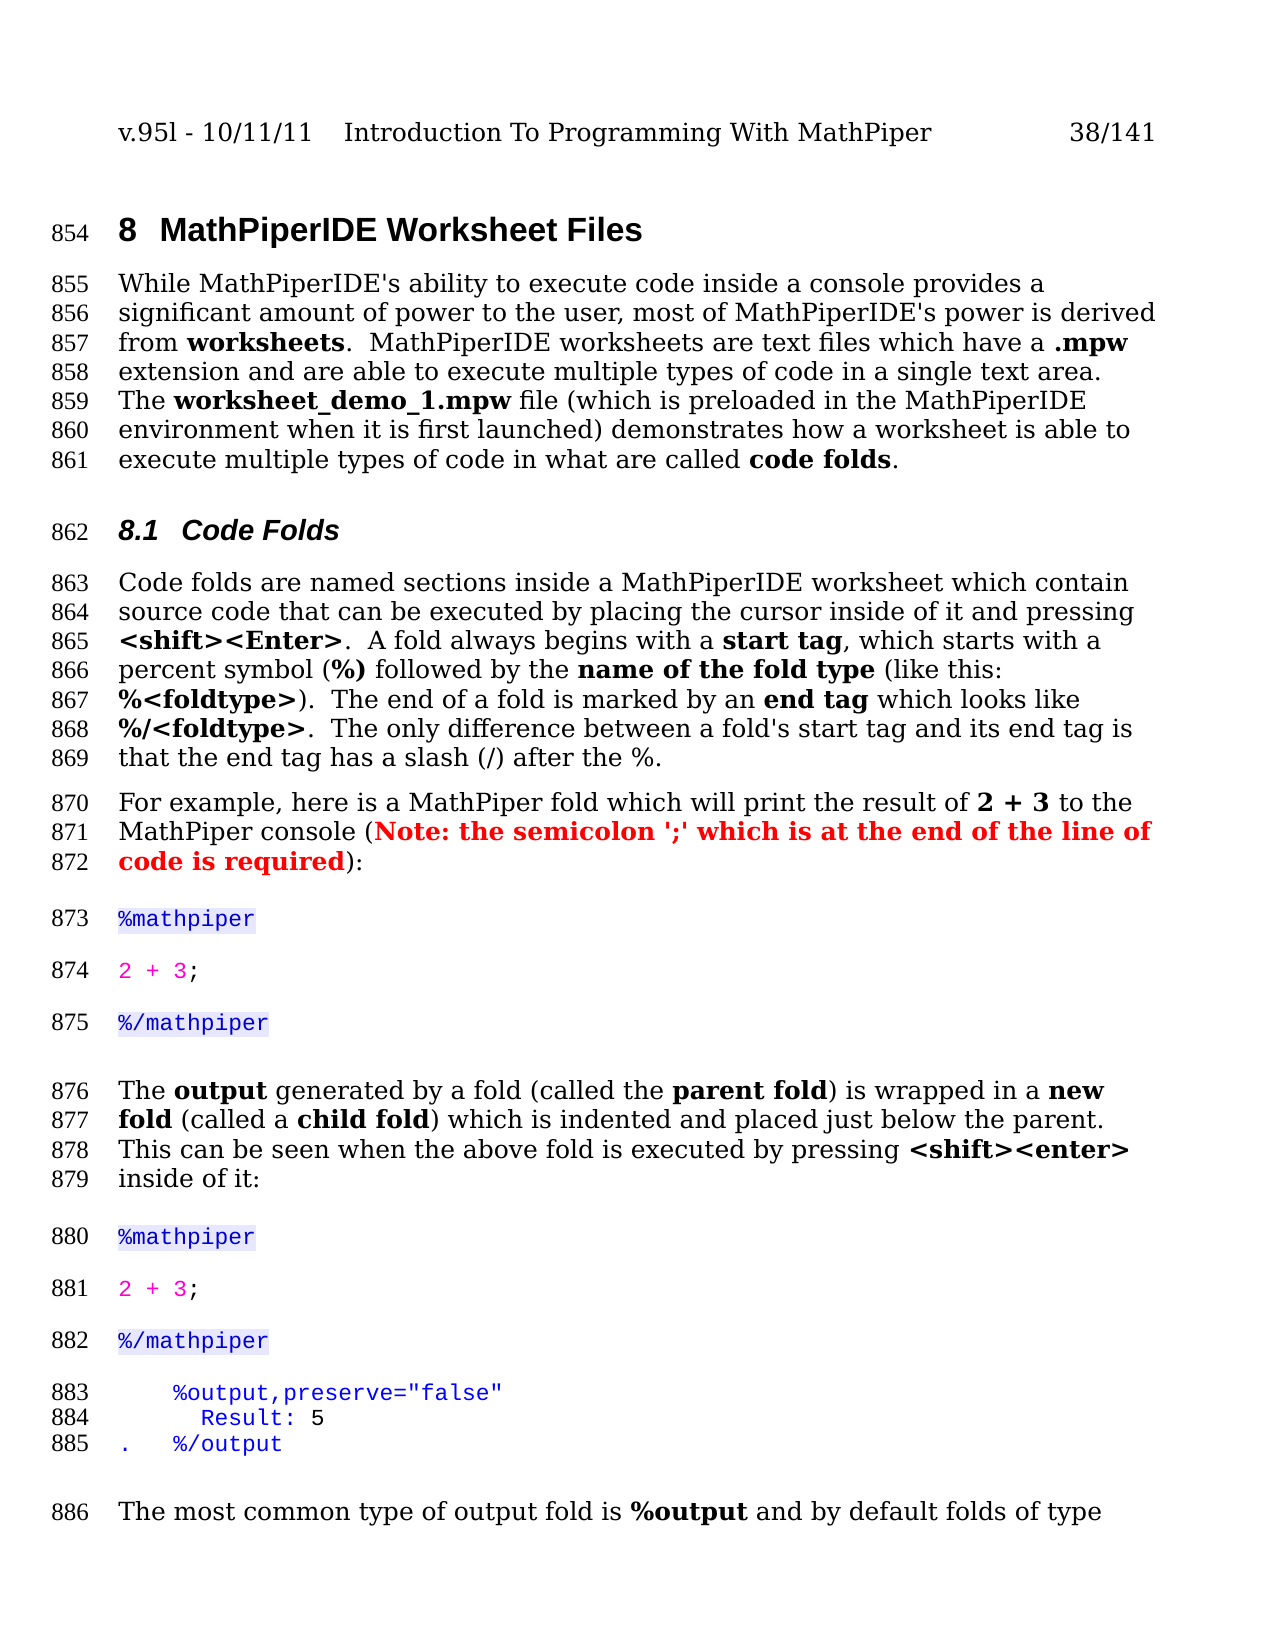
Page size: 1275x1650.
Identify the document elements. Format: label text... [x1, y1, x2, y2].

text 2 + 3; [118, 960, 1157, 986]
text While MathPiperIDE's ability to execute code inside a console provides a significant amount of power to the user, most of MathPiperIDE's power is derived from worksheets. MathPiperIDE worksheets are text files which have a .mpw extension and are able to execute multiple types of code in a single text area. The worksheet_demo_1.mpw file (which is preloaded in the MathPiperIDE environment when it is first launched) demonstrates how a worksheet is able to execute multiple types of code in what are called code folds. [118, 269, 1157, 474]
subtitle MathPiperIDE Worksheet Files [118, 210, 1157, 248]
text The most common type of output fold is %output and by default folds of type [118, 1497, 1157, 1526]
text Result: 5 [118, 1407, 1157, 1433]
text %output,preserve="false" [118, 1381, 1157, 1407]
text 2 + 3; [118, 1277, 1157, 1303]
text For example, here is a MathPiper fold which will print the result of 2 + 3 to the MathPiper console (Note: the semicolon ';' which is at the end of the line of code is required): [118, 788, 1157, 876]
text Code folds are named sections inside a MathPiperIDE worksheet which contain source code that can be executed by placing the cursor inside of it and pressing <shift><Enter>. A fold always begins with a start tag, which starts with a percent symbol (%) followed by the name of the fold type (like this: %<foldtype>). The end of a fold is marked by an end tag which looks like %/<foldtype>. The only difference between a fold's start tag and its end tag is that the end tag has a slash (/) after the %. [118, 568, 1157, 773]
subtitle Code Folds [118, 513, 1157, 547]
text %/mathpiper [118, 1012, 1157, 1037]
text %/mathpiper [118, 1329, 1157, 1355]
text The output generated by a fold (called the parent fold) is wrapped in a new fold (called a child fold) which is indented and placed just below the parent. This can be seen when the above fold is executed by pressing <shift><enter> inside of it: [118, 1076, 1157, 1193]
text %mathpiper [118, 908, 1157, 934]
text . %/output [118, 1433, 1157, 1459]
text %mathpiper [118, 1225, 1157, 1251]
